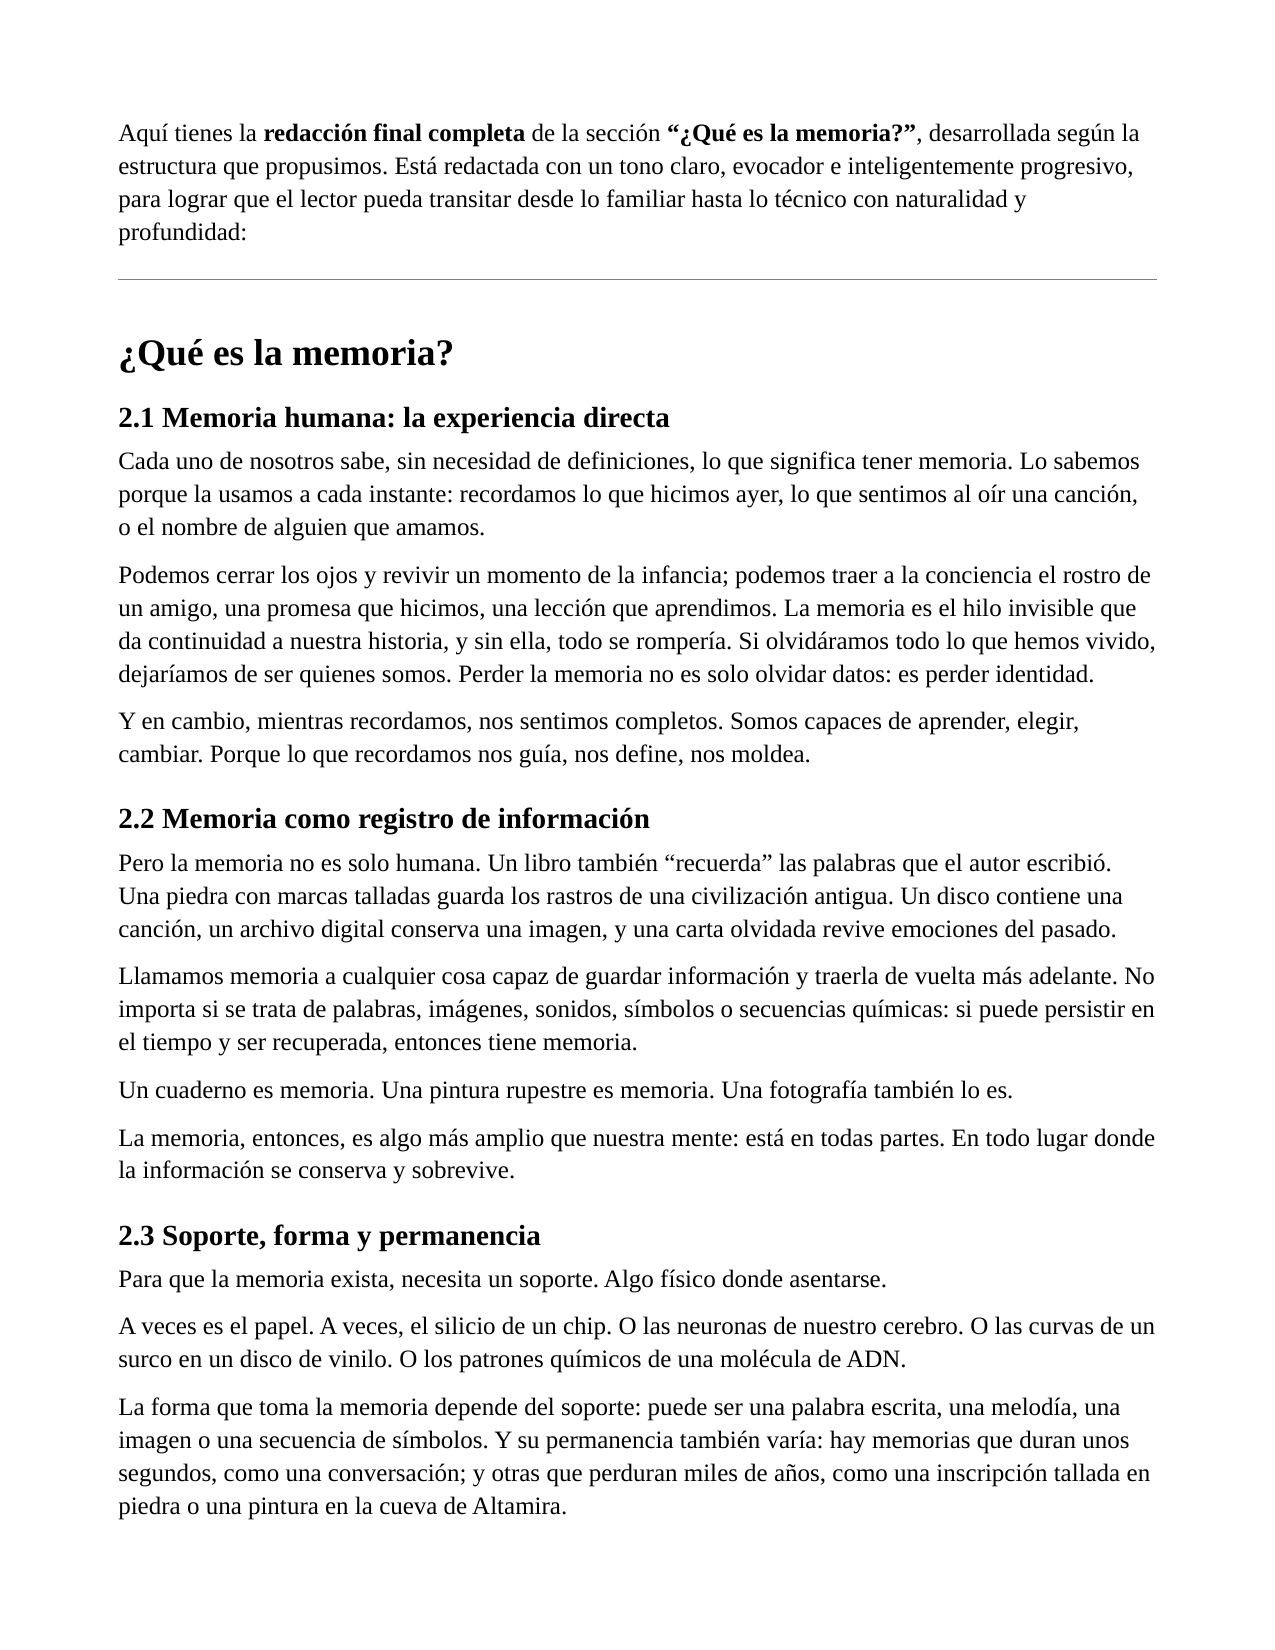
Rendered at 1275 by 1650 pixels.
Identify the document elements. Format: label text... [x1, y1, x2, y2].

text Llamamos memoria a cualquier cosa capaz de guardar información y traerla de vuelta más adelante. No importa si se trata de palabras, imágenes, sonidos, símbolos o secuencias químicas: si puede persistir en el tiempo y ser recuperada, entonces tiene memoria. [118, 961, 1157, 1056]
text Podemos cerrar los ojos y revivir un momento de la infancia; podemos traer a la conciencia el rostro de un amigo, una promesa que hicimos, una lección que aprendimos. La memoria es el hilo invisible que da continuidad a nuestra historia, y sin ella, todo se rompería. Si olvidáramos todo lo que hemos vivido, dejaríamos de ser quienes somos. Perder la memoria no es solo olvidar datos: es perder identidad. [118, 560, 1157, 688]
text Cada uno de nosotros sabe, sin necesidad de definiciones, lo que significa tener memoria. Lo sabemos porque la usamos a cada instante: recordamos lo que hicimos ayer, lo que sentimos al oír una canción, o el nombre de alguien que amamos. [118, 446, 1157, 541]
text Un cuaderno es memoria. Una pintura rupestre es memoria. Una fotografía también lo es. [118, 1075, 1157, 1104]
text La memoria, entonces, es algo más amplio que nuestra mente: está en todas partes. En todo lugar donde la información se conserva y sobrevive. [118, 1123, 1157, 1184]
text Pero la memoria no es solo humana. Un libro también “recuerda” las palabras que el autor escribió. Una piedra con marcas talladas guarda los rastros de una civilización antigua. Un disco contiene una canción, un archivo digital conserva una imagen, y una carta olvidada revive emociones del pasado. [118, 848, 1157, 942]
subtitle 2.1 Memoria humana: la experiencia directa [118, 400, 1157, 434]
text A veces es el papel. A veces, el silicio de un chip. O las neuronas de nuestro cerebro. O las curvas de un surco en un disco de vinilo. O los patrones químicos de una molécula de ADN. [118, 1311, 1157, 1373]
text Y en cambio, mientras recordamos, nos sentimos completos. Somos capaces de aprender, elegir, cambiar. Porque lo que recordamos nos guía, nos define, nos moldea. [118, 706, 1157, 768]
text Para que la memoria exista, necesita un soporte. Algo físico donde asentarse. [118, 1264, 1157, 1293]
subtitle 2.2 Memoria como registro de información [118, 802, 1157, 835]
text La forma que toma la memoria depende del soporte: puede ser una palabra escrita, una melodía, una imagen o una secuencia de símbolos. Y su permanencia también varía: hay memorias que duran unos segundos, como una conversación; y otras que perduran miles de años, como una inscripción tallada en piedra o una pintura en la cueva de Altamira. [118, 1392, 1157, 1520]
subtitle 2.3 Soporte, forma y permanencia [118, 1218, 1157, 1251]
subtitle ¿Qué es la memoria? [118, 330, 1157, 373]
text Aquí tienes la redacción final completa de la sección “¿Qué es la memoria?”, desarrollada según la estructura que propusimos. Está redactada con un tono claro, evocador e inteligentemente progresivo, para lograr que el lector pueda transitar desde lo familiar hasta lo técnico con naturalidad y profundidad: [118, 118, 1157, 246]
